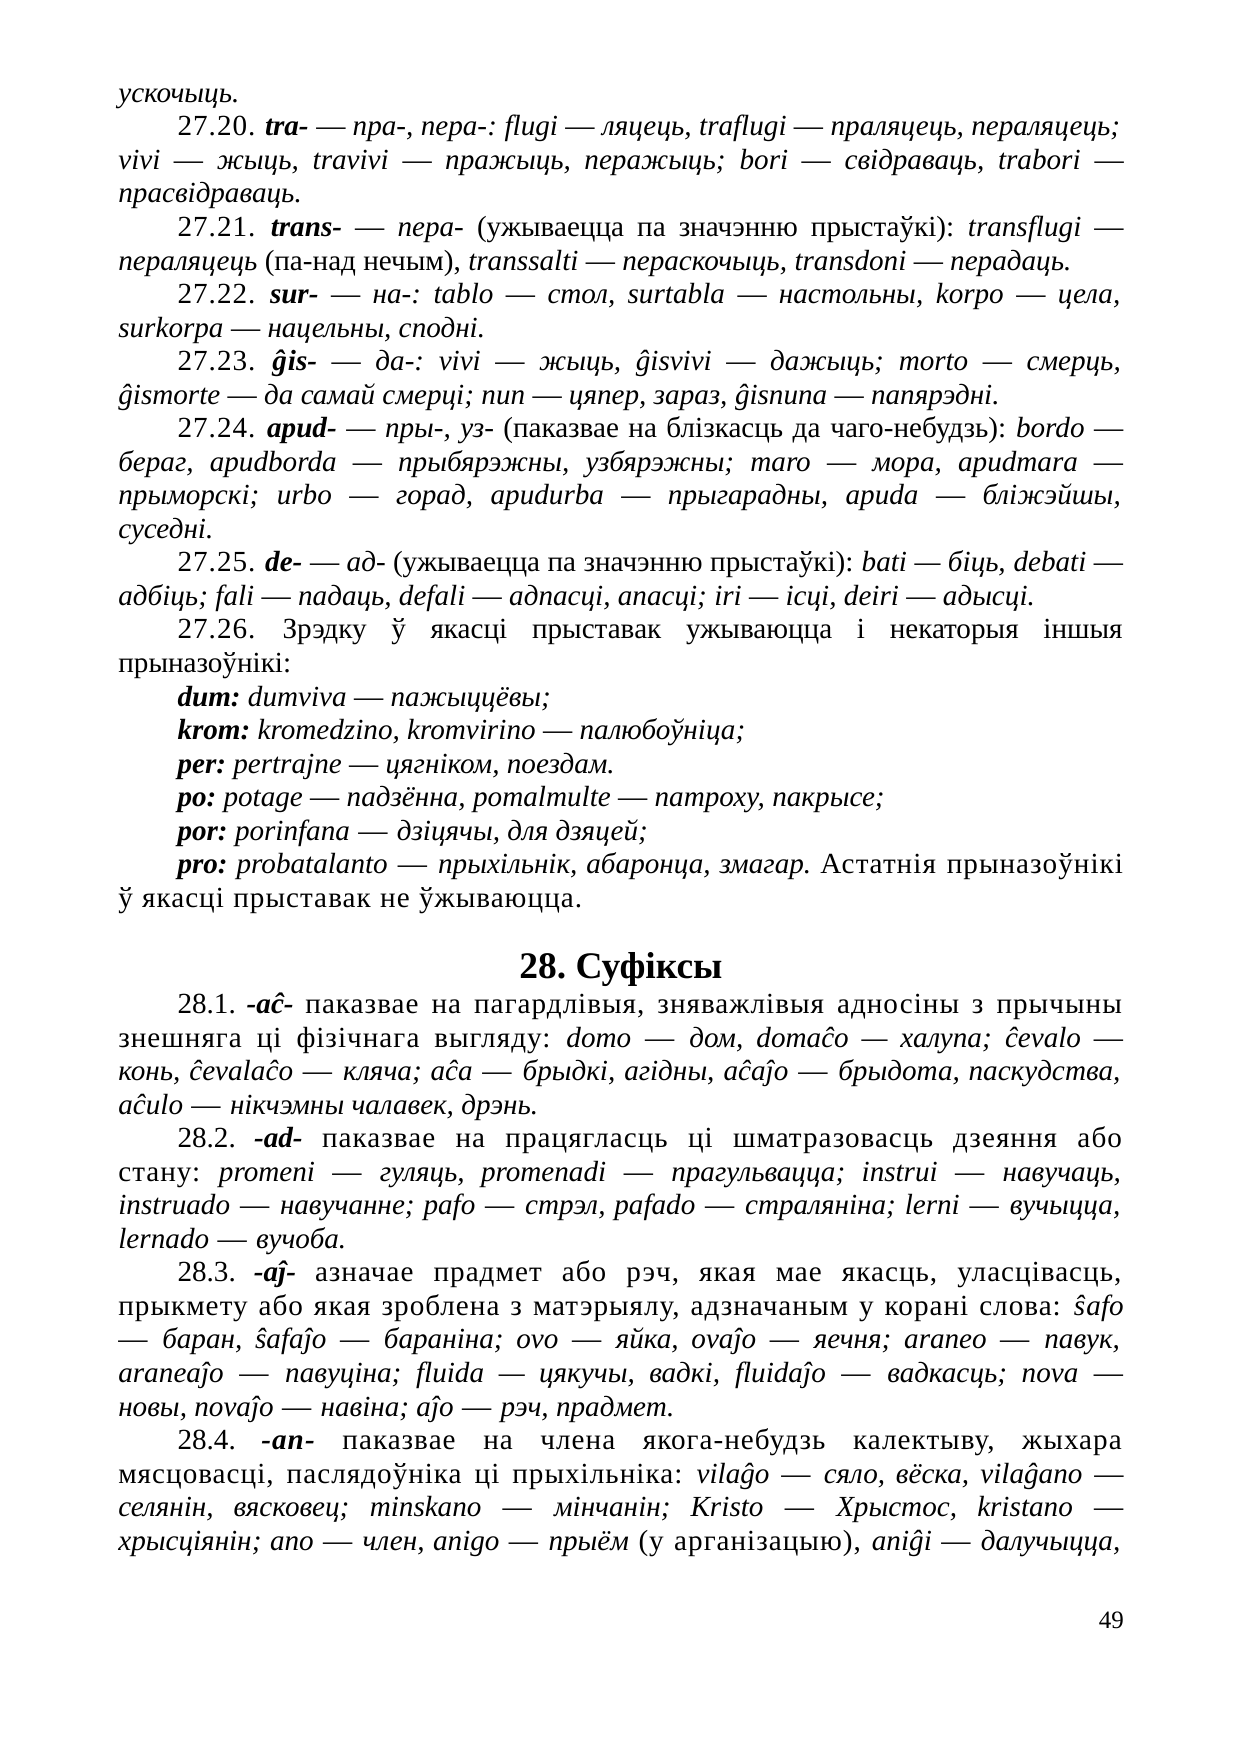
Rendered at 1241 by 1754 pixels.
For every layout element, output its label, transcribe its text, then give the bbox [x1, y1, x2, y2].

text krom: kromedzino, kromvirino — палюбоўніца; [118, 712, 1123, 746]
text 28.3. -aĵ- азначае прадмет або рэч, якая мае якасць, уласцівасць, прыкмету або якая зроблена з матэрыялу, адзначаным у корані слова: ŝafo — баран, ŝafaĵo — бараніна; ovo — яйка, ovaĵo — яечня; araneo — павук, araneaĵo — павуціна; fluida — цякучы, вадкі, fluidaĵo — вадкасць; nova — новы, novaĵo — навіна; aĵo — рэч, прадмет. [118, 1254, 1123, 1422]
text per: pertrajne — цягніком, поездам. [118, 746, 1123, 779]
text 27.23. ĝis- — да-: vivi — жыць, ĝisvivi — дажыць; morto — смерць, ĝismorte — да самай смерці; nun — цяпер, зараз, ĝisnuna — папярэдні. [118, 343, 1123, 410]
text ускочыць. [118, 75, 1123, 108]
text dum: dumviva — пажыццёвы; [118, 679, 1123, 712]
text po: potage — падзённа, pomalmulte — патроху, пакрысе; [118, 779, 1123, 813]
text 27.26. Зрэдку ў якасці прыставак ужываюцца і некаторыя іншыя прыназоўнікі: [118, 612, 1123, 679]
text 27.22. sur- — на-: tablo — стол, surtabla — настольны, korpo — цела, surkorpa — нацельны, сподні. [118, 276, 1123, 343]
text 27.21. trans- — пера- (ужываецца па значэнню прыстаўкі): transflugi — пераляцець (па-над нечым), transsalti — пераскочыць, transdoni — перадаць. [118, 209, 1123, 276]
text pro: probatalanto — прыхільнік, абаронца, змагар. Астатнія прыназоўнікі ў якасці прыставак не ўжываюцца. [118, 846, 1123, 913]
text 28.2. -ad- паказвае на працягласць ці шматразовасць дзеяння або стану: promeni — гуляць, promenadi — прагульвацца; instrui — навучаць, instruado — навучанне; pafo — стрэл, pafado — страляніна; lerni — вучыцца, lernado — вучоба. [118, 1120, 1123, 1254]
text 28.4. -an- паказвае на члена якога-небудзь калектыву, жыхара мясцовасці, паслядоўніка ці прыхільніка: vilaĝo — сяло, вёска, vilaĝano — селянін, вясковец; minskano — мінчанін; Kristo — Хрыстос, kristano — хрысціянін; ano — член, anigo — прыём (у арганізацыю), aniĝi — далучыцца, [118, 1422, 1123, 1556]
text 27.20. tra- — пра-, пера-: flugi — ляцець, traflugi — праляцець, пераляцець; vivi — жыць, travivi — пражыць, перажыць; bori — свідраваць, trabori — прасвідраваць. [118, 108, 1123, 209]
text por: porinfana — дзіцячы, для дзяцей; [118, 813, 1123, 846]
subtitle 28. Суфіксы [118, 943, 1123, 986]
text 27.25. de- — ад- (ужываецца па значэнню прыстаўкі): bati — біць, debati — адбіць; fali — падаць, defali — адпасці, апасці; iri — ісці, deiri — адысці. [118, 544, 1123, 612]
text 28.1. -aĉ- паказвае на пагардлівыя, зняважлівыя адносіны з прычыны знешняга ці фізічнага выгляду: domo — дом, domaĉo — халупа; ĉevalo — конь, ĉevalaĉo — кляча; aĉa — брыдкі, агідны, aĉaĵo — брыдота, паскудства, aĉulo — нікчэмны чалавек, дрэнь. [118, 986, 1123, 1120]
text 27.24. apud- — пры-, уз- (паказвае на блізкасць да чаго-небудзь): bordo — бераг, apudborda — прыбярэжны, узбярэжны; maro — мора, apudmara — прыморскі; urbo — горад, apudurba — прыгарадны, apuda — бліжэйшы, суседні. [118, 410, 1123, 544]
